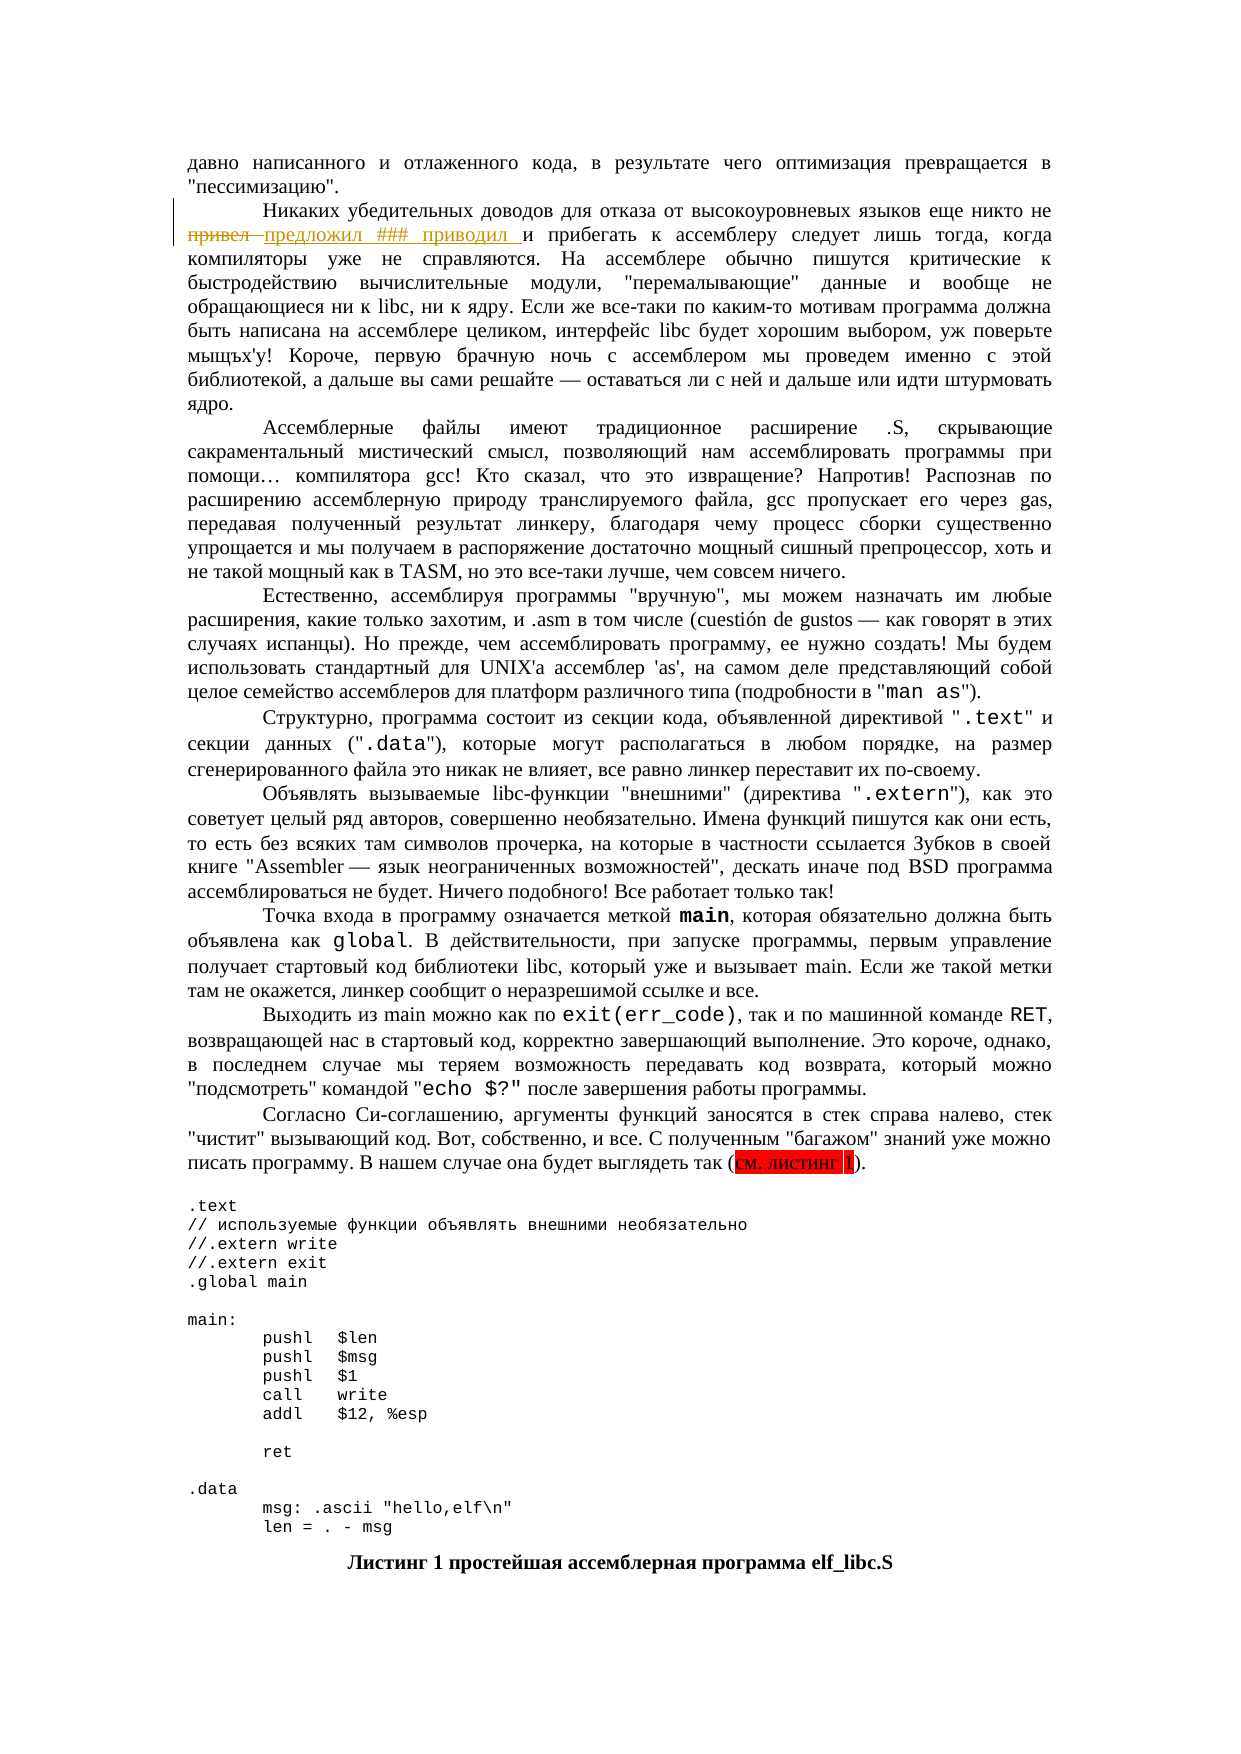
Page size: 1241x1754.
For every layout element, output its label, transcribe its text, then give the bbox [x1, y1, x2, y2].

text Выходить из main можно как по exit(err_code), так и по машинной команде RET, возвращающей нас в стартовый код, корректно завершающий выполнение. Это короче, однако, в последнем случае мы теряем возможность передавать код возврата, который можно "подсмотреть" командой "echo $?" после завершения работы программы. [187, 1002, 1053, 1102]
text Никаких убедительных доводов для отказа от высокоуровневых языков еще никто не предложил ### приводил и прибегать к ассемблеру следует лишь тогда, когда компиляторы уже не справляются. На ассемблере обычно пишутся критические к быстродействию вычислительные модули, "перемалывающие" данные и вообще не обращающиеся ни к libc, ни к ядру. Если же все-таки по каким-то мотивам программа должна быть написана на ассемблере целиком, интерфейс libc будет хорошим выбором, уж поверьте мыщъх'у! Короче, первую брачную ночь с ассемблером мы проведем именно с этой библиотекой, а дальше вы сами решайте — оставаться ли с ней и дальше или идти штурмовать ядро. [187, 198, 1053, 415]
text call write [187, 1387, 1053, 1405]
text len = . - msg [187, 1518, 1053, 1537]
text Согласно Си-соглашению, аргументы функций заносятся в стек справа налево, стек "чистит" вызывающий код. Вот, собственно, и все. С полученным "багажом" знаний уже можно писать программу. В нашем случае она будет выглядеть так (см. листинг 1). [187, 1102, 1053, 1174]
text давно написанного и отлаженного кода, в результате чего оптимизация превращается в "пессимизацию". [187, 150, 1053, 198]
text msg: .ascii "hello,elf\n" [187, 1500, 1053, 1518]
text .global main [187, 1273, 1053, 1292]
text pushl $1 [187, 1368, 1053, 1387]
text .text [187, 1198, 1053, 1217]
text Естественно, ассемблируя программы "вручную", мы можем назначать им любые расширения, какие только захотим, и .asm в том числе (cuestión de gustos — как говорят в этих случаях испанцы). Но прежде, чем ассемблировать программу, ее нужно создать! Мы будем использовать стандартный для UNIX'а ассемблер 'as', на самом деле представляющий собой целое семейство ассемблеров для платформ различного типа (подробности в "man as"). [187, 583, 1053, 705]
text .data [187, 1481, 1053, 1500]
text Листинг 1 простейшая ассемблерная программа elf_libc.S [187, 1550, 1053, 1574]
text Точка входа в программу означается меткой main, которая обязательно должна быть объявлена как global. В действительности, при запуске программы, первым управление получает стартовый код библиотеки libc, который уже и вызывает main. Если же такой метки там не окажется, линкер сообщит о неразрешимой ссылке и все. [187, 903, 1053, 1002]
text Ассемблерные файлы имеют традиционное расширение .S, скрывающие сакраментальный мистический смысл, позволяющий нам ассемблировать программы при помощи… компилятора gcc! Кто сказал, что это извращение? Напротив! Распознав по расширению ассемблерную природу транслируемого файла, gcc пропускает его через gas, передавая полученный результат линкеру, благодаря чему процесс сборки существенно упрощается и мы получаем в распоряжение достаточно мощный сишный препроцессор, хоть и не такой мощный как в TASM, но это все-таки лучше, чем совсем ничего. [187, 415, 1053, 583]
text // используемые функции объявлять внешними необязательно [187, 1217, 1053, 1236]
text //.extern exit [187, 1254, 1053, 1273]
text Структурно, программа состоит из секции кода, объявленной директивой ".text" и секции данных (".data"), которые могут располагаться в любом порядке, на размер сгенерированного файла это никак не влияет, все равно линкер переставит их по-своему. [187, 705, 1053, 781]
text //.extern write [187, 1236, 1053, 1254]
text addl $12, %esp [187, 1405, 1053, 1424]
text Объявлять вызываемые libc-функции "внешними" (директива ".extern"), как это советует целый ряд авторов, совершенно необязательно. Имена функций пишутся как они есть, то есть без всяких там символов прочерка, на которые в частности ссылается Зубков в своей книге "Assembler — язык неограниченных возможностей", дескать иначе под BSD программа ассемблироваться не будет. Ничего подобного! Все работает только так! [187, 781, 1053, 903]
text ret [187, 1443, 1053, 1462]
text main: [187, 1311, 1053, 1330]
text pushl $msg [187, 1349, 1053, 1368]
text pushl $len [187, 1330, 1053, 1349]
